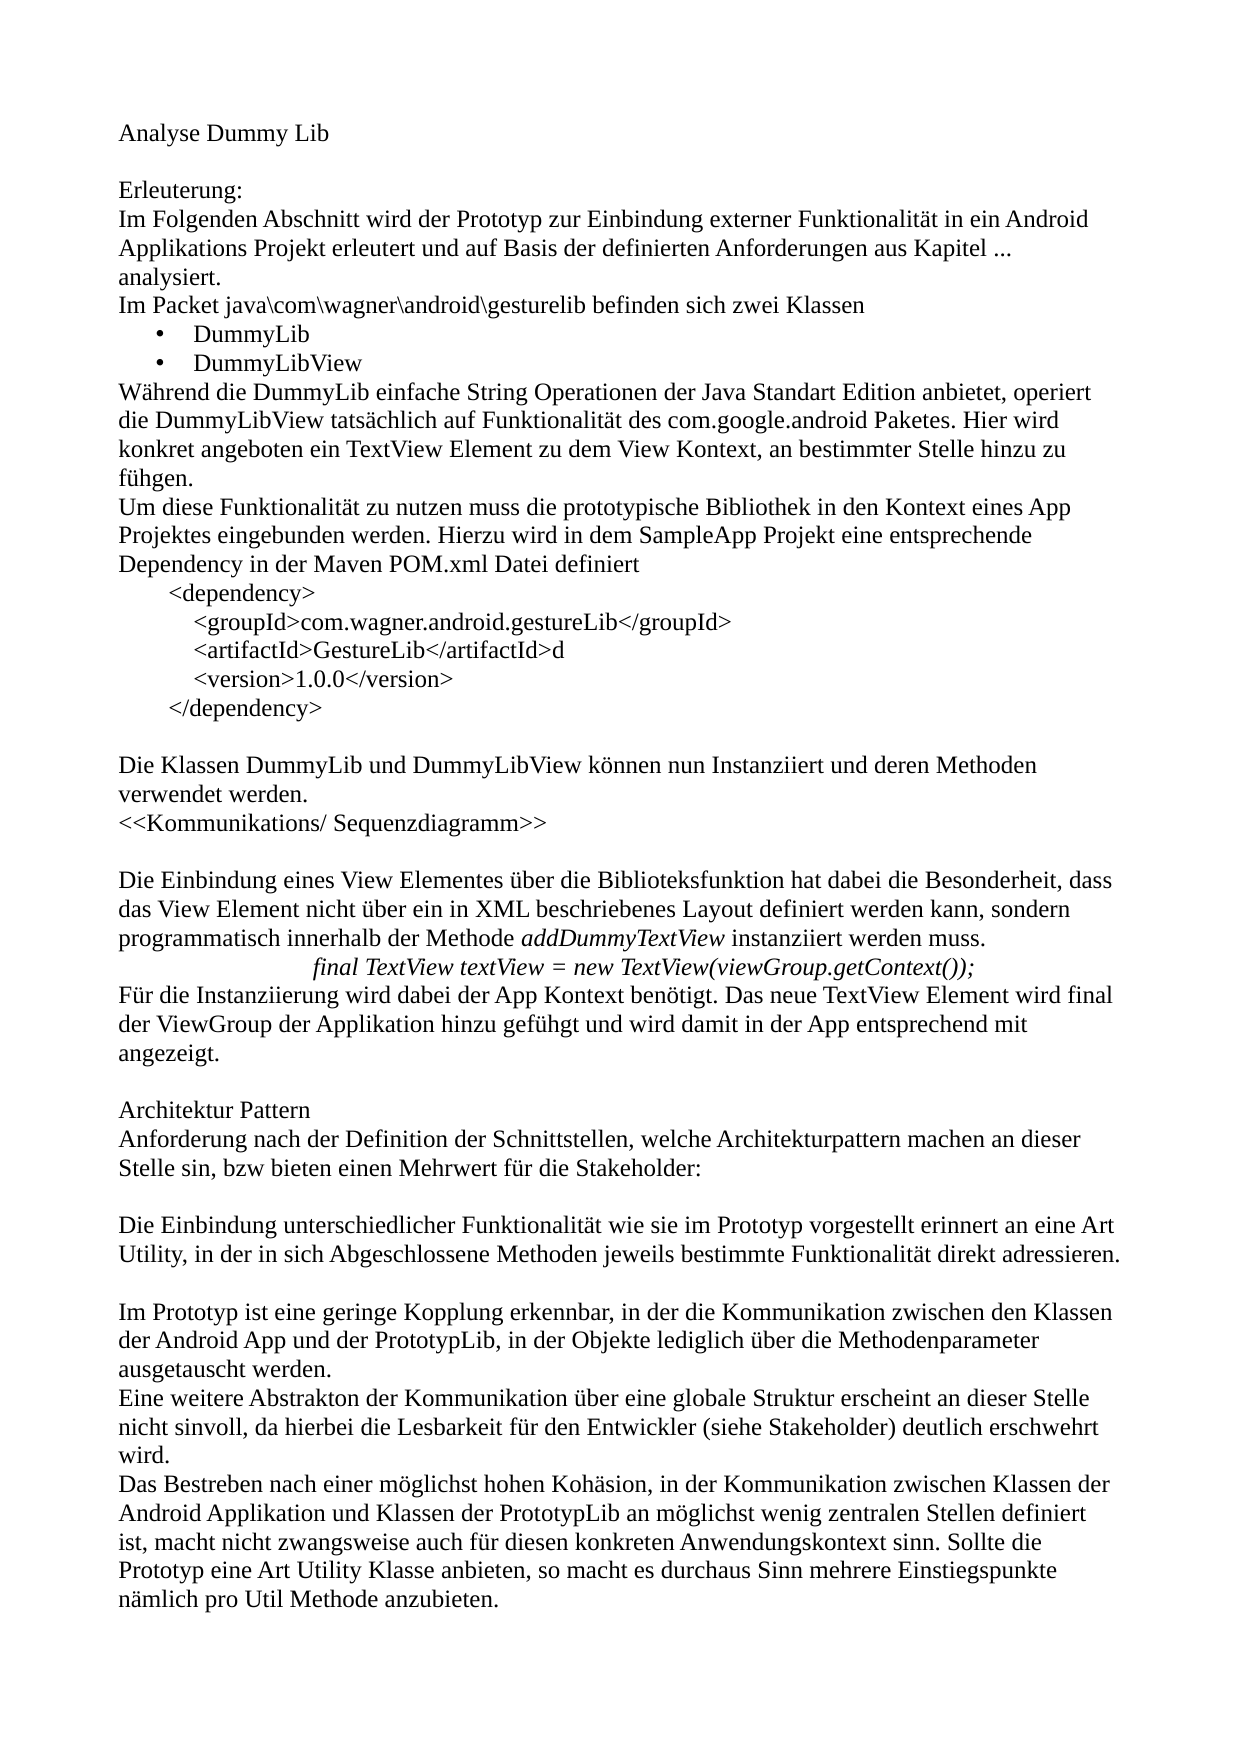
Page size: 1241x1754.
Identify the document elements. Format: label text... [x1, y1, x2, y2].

text Die Einbindung unterschiedlicher Funktionalität wie sie im Prototyp vorgestellt erinnert an eine Art Utility, in der in sich Abgeschlossene Methoden jeweils bestimmte Funktionalität direkt adressieren. [118, 1211, 1122, 1268]
text Im Folgenden Abschnitt wird der Prototyp zur Einbindung externer Funktionalität in ein Android Applikations Projekt erleutert und auf Basis der definierten Anforderungen aus Kapitel ... analysiert. [118, 204, 1122, 291]
text Analyse Dummy Lib [118, 118, 1122, 147]
text <dependency> [118, 578, 1122, 607]
text final TextView textView = new TextView(viewGroup.getContext()); [118, 952, 1122, 981]
text <version>1.0.0</version> [118, 664, 1122, 693]
text </dependency> [118, 693, 1122, 722]
text Im Packet java\com\wagner\android\gesturelib befinden sich zwei Klassen [118, 291, 1122, 319]
text Für die Instanziierung wird dabei der App Kontext benötigt. Das neue TextView Element wird final der ViewGroup der Applikation hinzu gefühgt und wird damit in der App entsprechend mit angezeigt. [118, 981, 1122, 1067]
text Die Einbindung eines View Elementes über die Biblioteksfunktion hat dabei die Besonderheit, dass das View Element nicht über ein in XML beschriebenes Layout definiert werden kann, sondern programmatisch innerhalb der Methode addDummyTextView instanziiert werden muss. [118, 866, 1122, 952]
text Architektur Pattern [118, 1096, 1122, 1124]
text Während die DummyLib einfache String Operationen der Java Standart Edition anbietet, operiert die DummyLibView tatsächlich auf Funktionalität des com.google.android Paketes. Hier wird konkret angeboten ein TextView Element zu dem View Kontext, an bestimmter Stelle hinzu zu fühgen. [118, 377, 1122, 492]
text <<Kommunikations/ Sequenzdiagramm>> [118, 808, 1122, 837]
text <artifactId>GestureLib</artifactId>d [118, 636, 1122, 664]
text Das Bestreben nach einer möglichst hohen Kohäsion, in der Kommunikation zwischen Klassen der Android Applikation und Klassen der PrototypLib an möglichst wenig zentralen Stellen definiert ist, macht nicht zwangsweise auch für diesen konkreten Anwendungskontext sinn. Sollte die Prototyp eine Art Utility Klasse anbieten, so macht es durchaus Sinn mehrere Einstiegspunkte nämlich pro Util Methode anzubieten. [118, 1469, 1122, 1613]
text <groupId>com.wagner.android.gestureLib</groupId> [118, 607, 1122, 636]
text Die Klassen DummyLib und DummyLibView können nun Instanziiert und deren Methoden verwendet werden. [118, 751, 1122, 808]
text Im Prototyp ist eine geringe Kopplung erkennbar, in der die Kommunikation zwischen den Klassen der Android App und der PrototypLib, in der Objekte lediglich über die Methodenparameter ausgetauscht werden. [118, 1297, 1122, 1383]
list DummyLib [156, 319, 1122, 348]
list DummyLibView [156, 348, 1122, 377]
text Erleuterung: [118, 176, 1122, 204]
text Eine weitere Abstrakton der Kommunikation über eine globale Struktur erscheint an dieser Stelle nicht sinvoll, da hierbei die Lesbarkeit für den Entwickler (siehe Stakeholder) deutlich erschwehrt wird. [118, 1383, 1122, 1469]
text Anforderung nach der Definition der Schnittstellen, welche Architekturpattern machen an dieser Stelle sin, bzw bieten einen Mehrwert für die Stakeholder: [118, 1124, 1122, 1182]
text Um diese Funktionalität zu nutzen muss die prototypische Bibliothek in den Kontext eines App Projektes eingebunden werden. Hierzu wird in dem SampleApp Projekt eine entsprechende Dependency in der Maven POM.xml Datei definiert [118, 492, 1122, 578]
